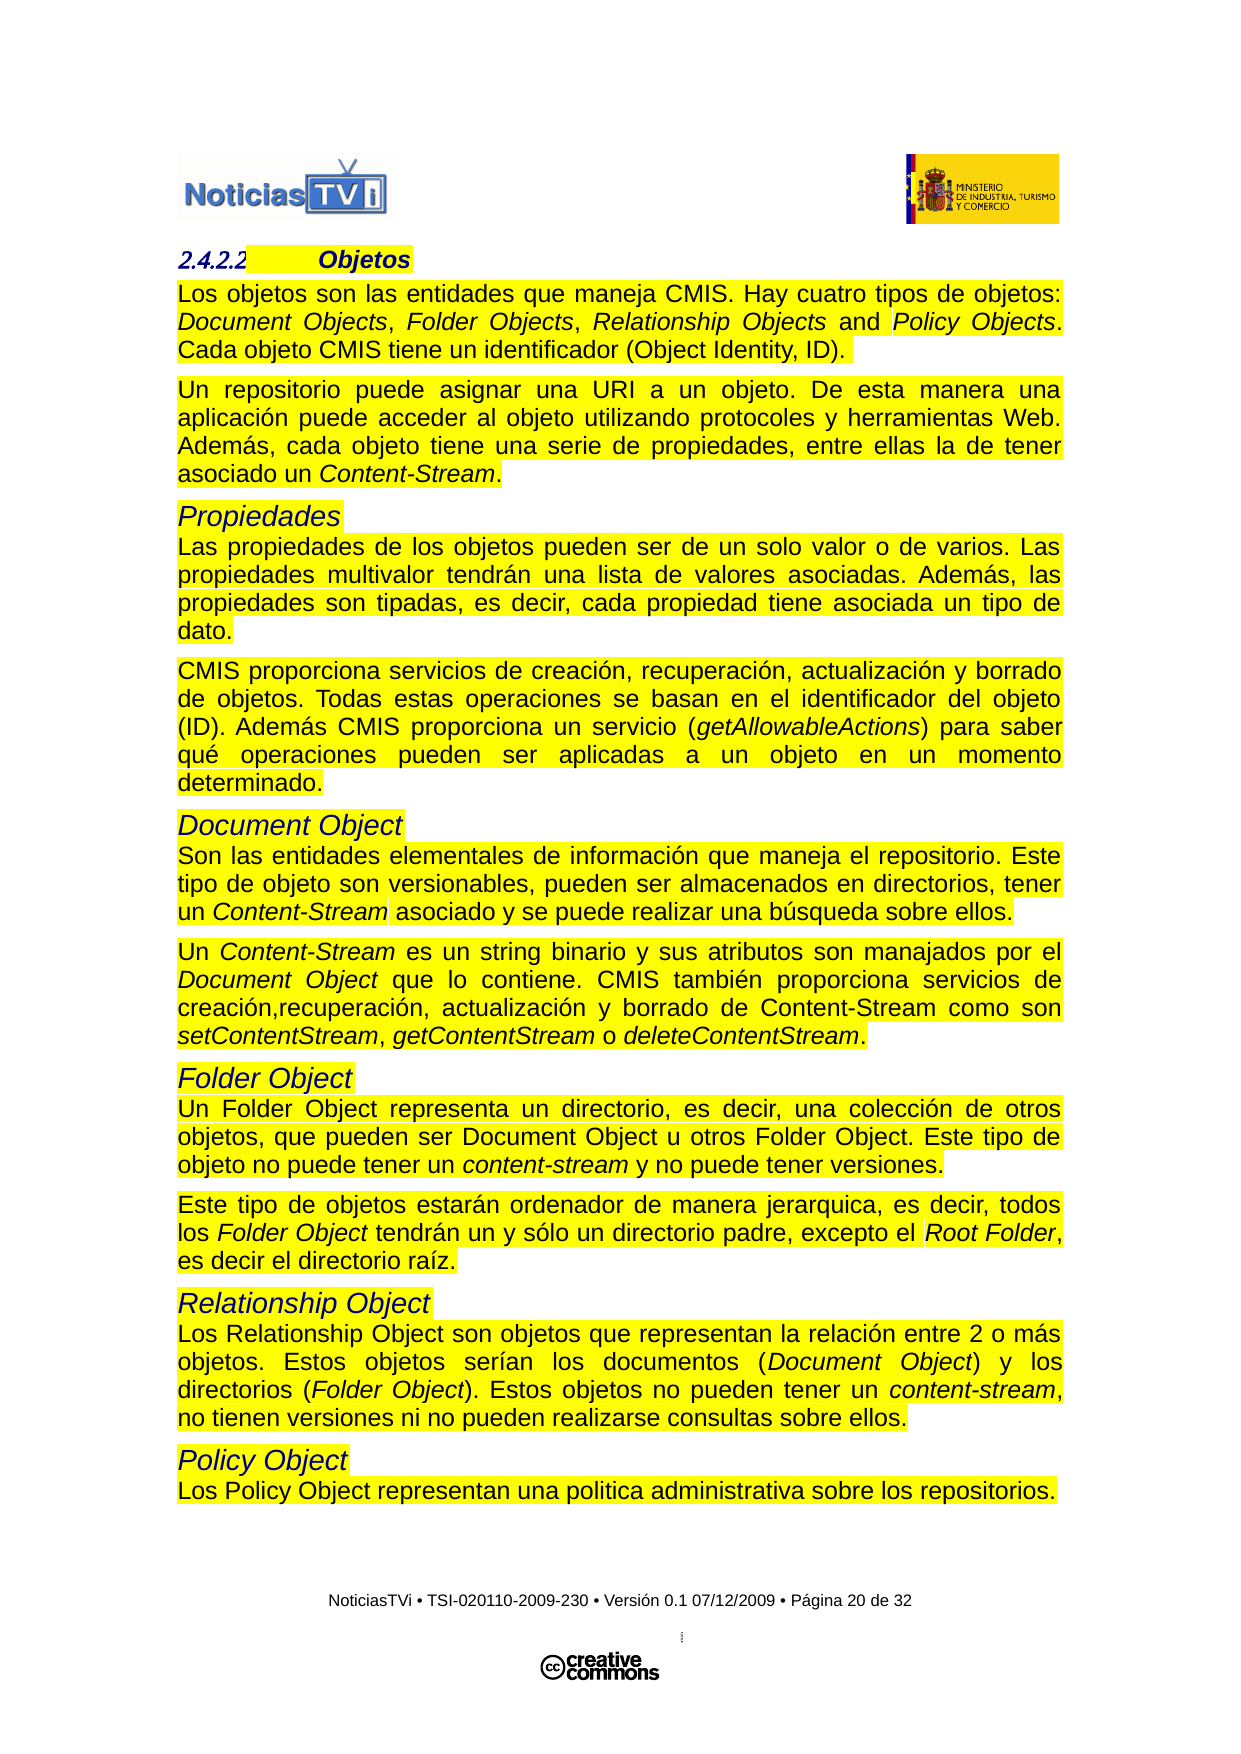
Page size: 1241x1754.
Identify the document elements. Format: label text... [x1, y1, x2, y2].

subtitle Relationship Object [177, 1287, 1063, 1320]
text CMIS proporciona servicios de creación, recuperación, actualización y borrado de objetos. Todas estas operaciones se basan en el identificador del objeto (ID). Además CMIS proporciona un servicio (getAllowableActions) para saber qué operaciones pueden ser aplicadas a un objeto en un momento determinado. [177, 657, 1063, 796]
picture [906, 154, 1060, 224]
subtitle Objetos [177, 245, 1063, 273]
text Un repositorio puede asignar una URI a un objeto. De esta manera una aplicación puede acceder al objeto utilizando protocoles y herramientas Web. Además, cada objeto tiene una serie de propiedades, entre ellas la de tener asociado un Content-Stream. [177, 376, 1063, 488]
text Un Content-Stream es un string binario y sus atributos son manajados por el Document Object que lo contiene. CMIS también proporciona servicios de creación,recuperación, actualización y borrado de Content-Stream como son setContentStream, getContentStream o deleteContentStream. [177, 938, 1063, 1049]
text Los Policy Object representan una politica administrativa sobre los repositorios. [177, 1476, 1063, 1504]
text Los Relationship Object son objetos que representan la relación entre 2 o más objetos. Estos objetos serían los documentos (Document Object) y los directorios (Folder Object). Estos objetos no pueden tener un content-stream, no tienen versiones ni no pueden realizarse consultas sobre ellos. [177, 1320, 1063, 1431]
text Este tipo de objetos estarán ordenador de manera jerarquica, es decir, todos los Folder Object tendrán un y sólo un directorio padre, excepto el Root Folder, es decir el directorio raíz. [177, 1191, 1063, 1274]
text Son las entidades elementales de información que maneja el repositorio. Este tipo de objeto son versionables, pueden ser almacenados en directorios, tener un Content-Stream asociado y se puede realizar una búsqueda sobre ellos. [177, 842, 1063, 925]
subtitle Document Object [177, 809, 1063, 842]
text Un Folder Object representa un directorio, es decir, una colección de otros objetos, que pueden ser Document Object u otros Folder Object. Este tipo de objeto no puede tener un content-stream y no puede tener versiones. [177, 1094, 1063, 1178]
subtitle Folder Object [177, 1062, 1063, 1094]
subtitle Policy Object [177, 1444, 1063, 1476]
text Las propiedades de los objetos pueden ser de un solo valor o de varios. Las propiedades multivalor tendrán una lista de valores asociadas. Además, las propiedades son tipadas, es decir, cada propiedad tiene asociada un tipo de dato. [177, 533, 1063, 644]
text Los objetos son las entidades que maneja CMIS. Hay cuatro tipos de objetos: Document Objects, Folder Objects, Relationship Objects and Policy Objects. Cada objeto CMIS tiene un identificador (Object Identity, ID). [177, 280, 1063, 363]
subtitle Propiedades [177, 500, 1063, 533]
picture [177, 153, 396, 219]
